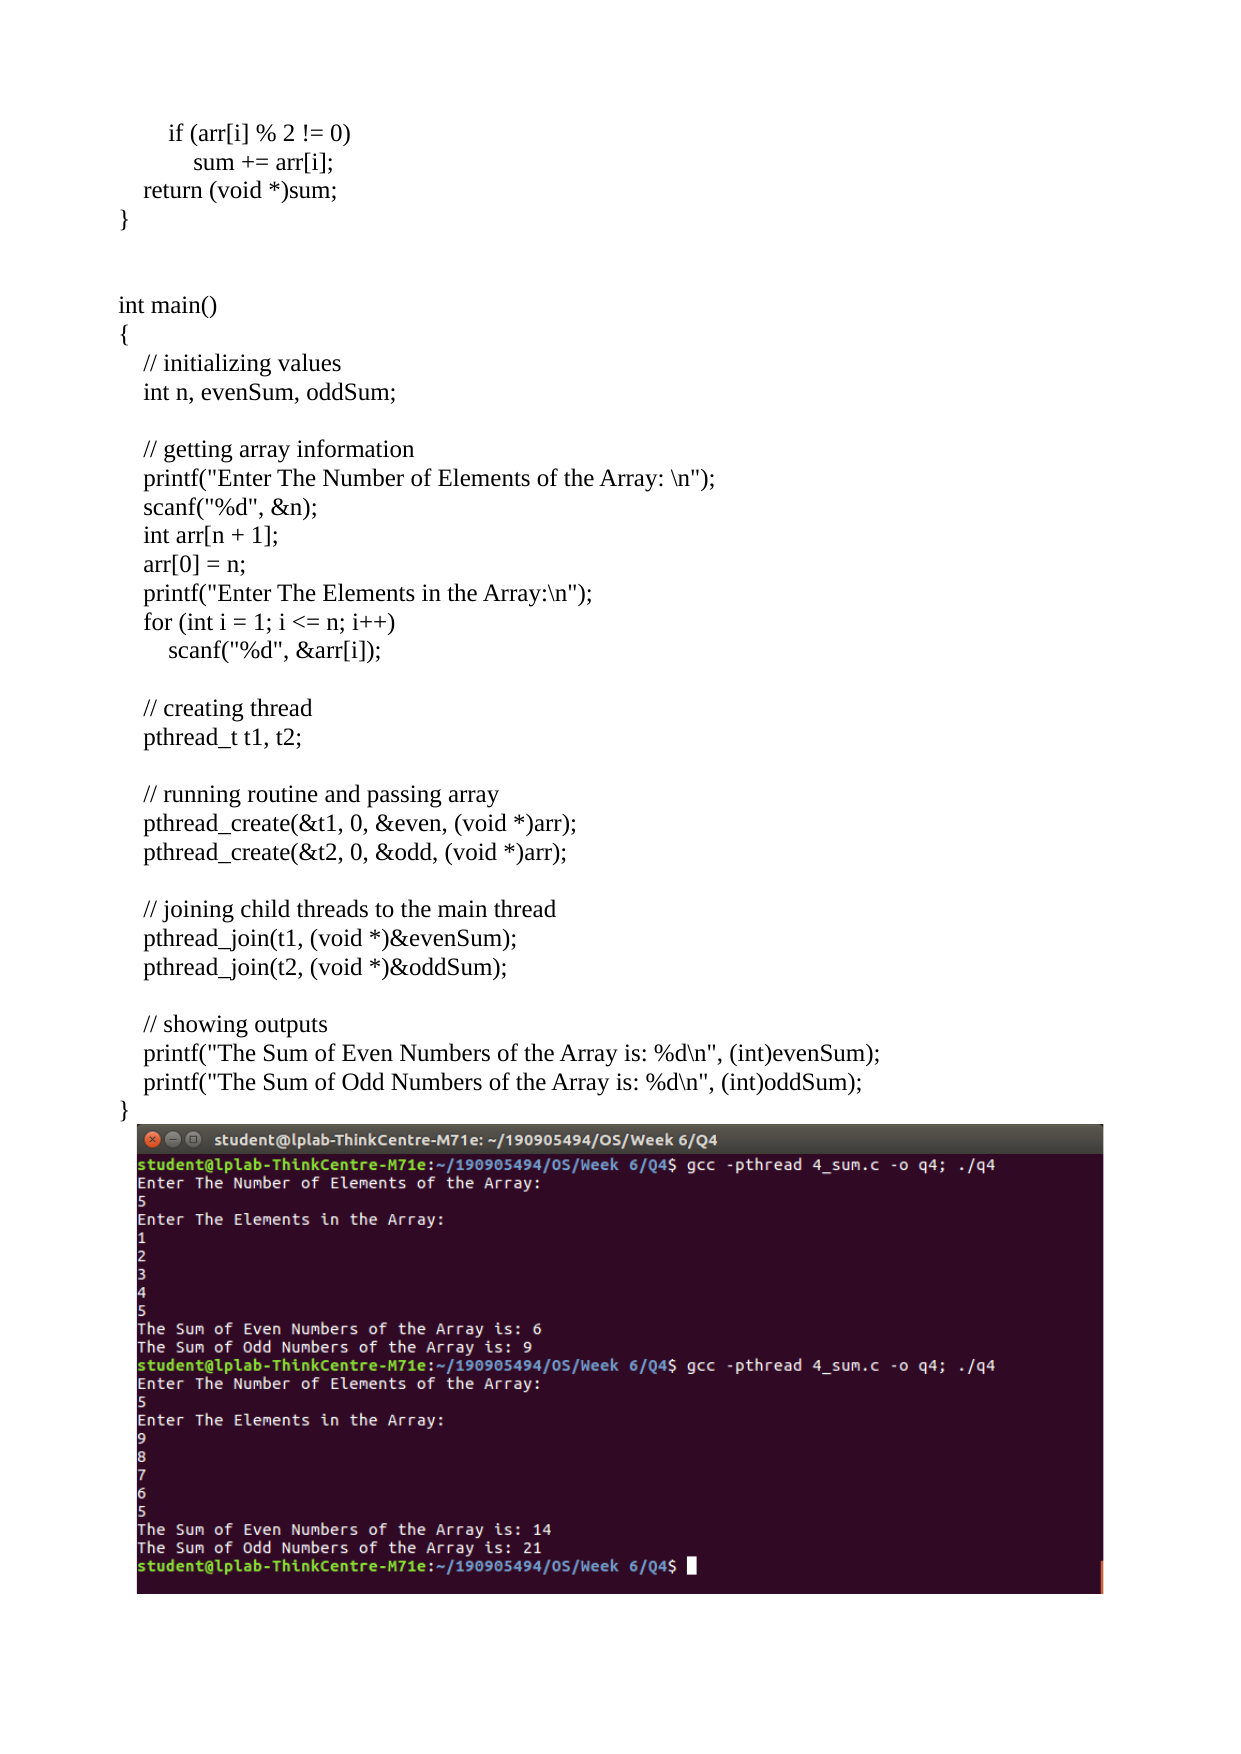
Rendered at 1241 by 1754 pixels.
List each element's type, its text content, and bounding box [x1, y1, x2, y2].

text // running routine and passing array [118, 779, 1122, 808]
picture [136, 1124, 1104, 1594]
text // joining child threads to the main thread [118, 894, 1122, 923]
text scanf("%d", &n); [118, 492, 1122, 521]
text } [118, 1096, 1122, 1124]
text int n, evenSum, oddSum; [118, 377, 1122, 406]
text if (arr[i] % 2 != 0) [118, 118, 1122, 147]
text printf("Enter The Elements in the Array:\n"); [118, 578, 1122, 607]
text arr[0] = n; [118, 549, 1122, 578]
text { [118, 319, 1122, 348]
text scanf("%d", &arr[i]); [118, 636, 1122, 664]
text int main() [118, 291, 1122, 319]
text pthread_create(&t1, 0, &even, (void *)arr); [118, 808, 1122, 837]
text printf("The Sum of Even Numbers of the Array is: %d\n", (int)evenSum); [118, 1038, 1122, 1067]
text // initializing values [118, 348, 1122, 377]
text return (void *)sum; [118, 176, 1122, 204]
text // creating thread [118, 693, 1122, 722]
text int arr[n + 1]; [118, 521, 1122, 549]
text // showing outputs [118, 1009, 1122, 1038]
text pthread_create(&t2, 0, &odd, (void *)arr); [118, 837, 1122, 866]
text pthread_join(t1, (void *)&evenSum); [118, 923, 1122, 952]
text for (int i = 1; i <= n; i++) [118, 607, 1122, 636]
text printf("Enter The Number of Elements of the Array: \n"); [118, 463, 1122, 492]
text pthread_t t1, t2; [118, 722, 1122, 751]
text sum += arr[i]; [118, 147, 1122, 176]
text // getting array information [118, 434, 1122, 463]
text printf("The Sum of Odd Numbers of the Array is: %d\n", (int)oddSum); [118, 1067, 1122, 1096]
text } [118, 204, 1122, 233]
text pthread_join(t2, (void *)&oddSum); [118, 952, 1122, 981]
